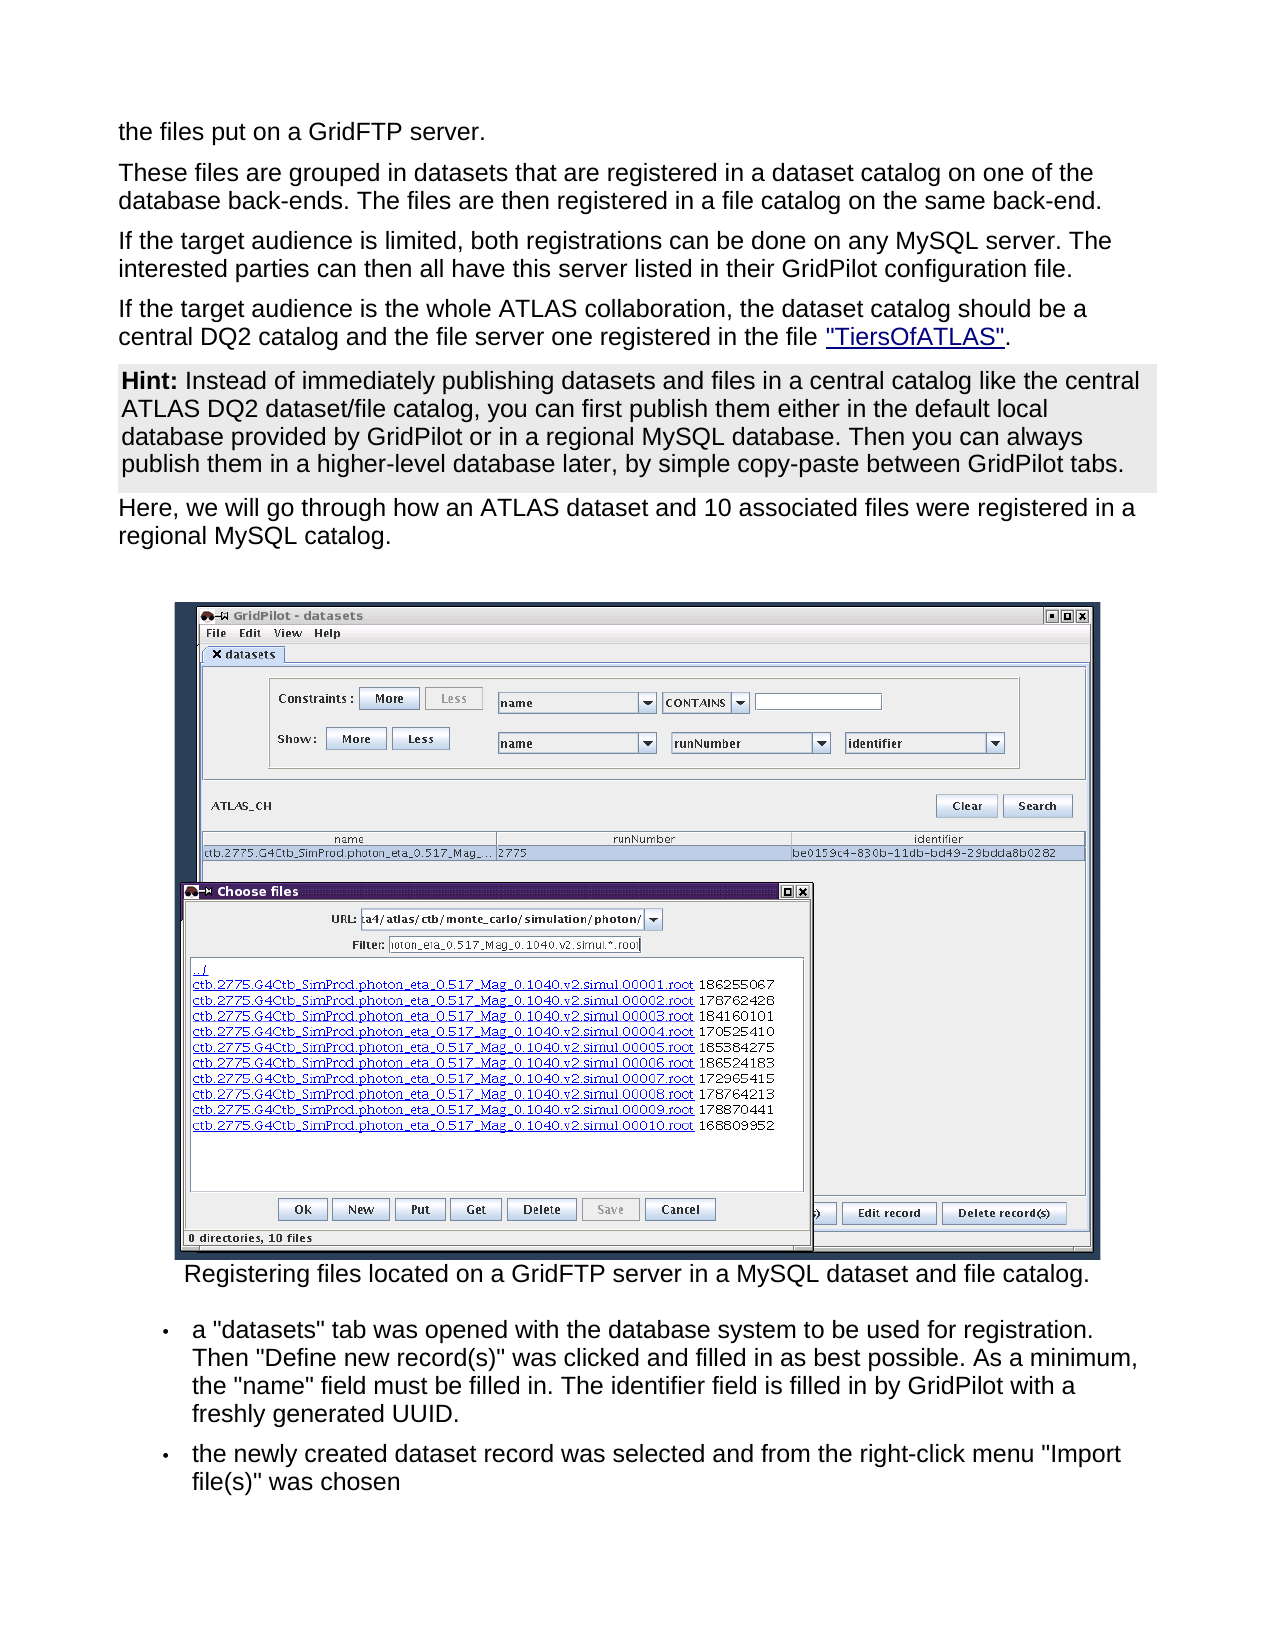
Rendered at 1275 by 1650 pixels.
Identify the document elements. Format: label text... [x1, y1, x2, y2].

picture [174, 602, 1101, 1260]
text If the target audience is limited, both registrations can be done on any MySQL server. The interested parties can then all have this server listed in their GridPilot configuration file. [118, 227, 1157, 283]
list the newly created dataset record was selected and from the right-click menu "Import file(s)" was chosen [162, 1440, 1157, 1496]
text the files put on a GridFTP server. [118, 118, 1157, 146]
text Here, we will go through how an ATLAS dataset and 10 associated files were registered in a regional MySQL catalog. [118, 493, 1157, 549]
text If the target audience is the whole ATLAS collaboration, the dataset catalog should be a central DQ2 catalog and the file server one registered in the file "TiersOfATLAS". [118, 295, 1157, 351]
text These files are grouped in datasets that are registered in a dataset catalog on one of the database back-ends. The files are then registered in a file catalog on the same back-end. [118, 158, 1157, 214]
list a "datasets" tab was opened with the database system to be used for registration. Then "Define new record(s)" was clicked and filled in as best possible. As a minimum, the "name" field must be filled in. The identifier field is filled in by GridPilot with a freshly generated UUID. [162, 1316, 1157, 1427]
text Registering files located on a GridFTP server in a MySQL dataset and file catalog. [118, 1260, 1157, 1288]
table_header Hint: Instead of immediately publishing datasets and files in a central catalog like the central ATLAS DQ2 dataset/file catalog, you can first publish them either in the default local database provided by GridPilot or in a regional MySQL database. Then you can always publish them in a higher-level database later, by simple copy-paste between GridPilot tabs. [118, 364, 1157, 493]
